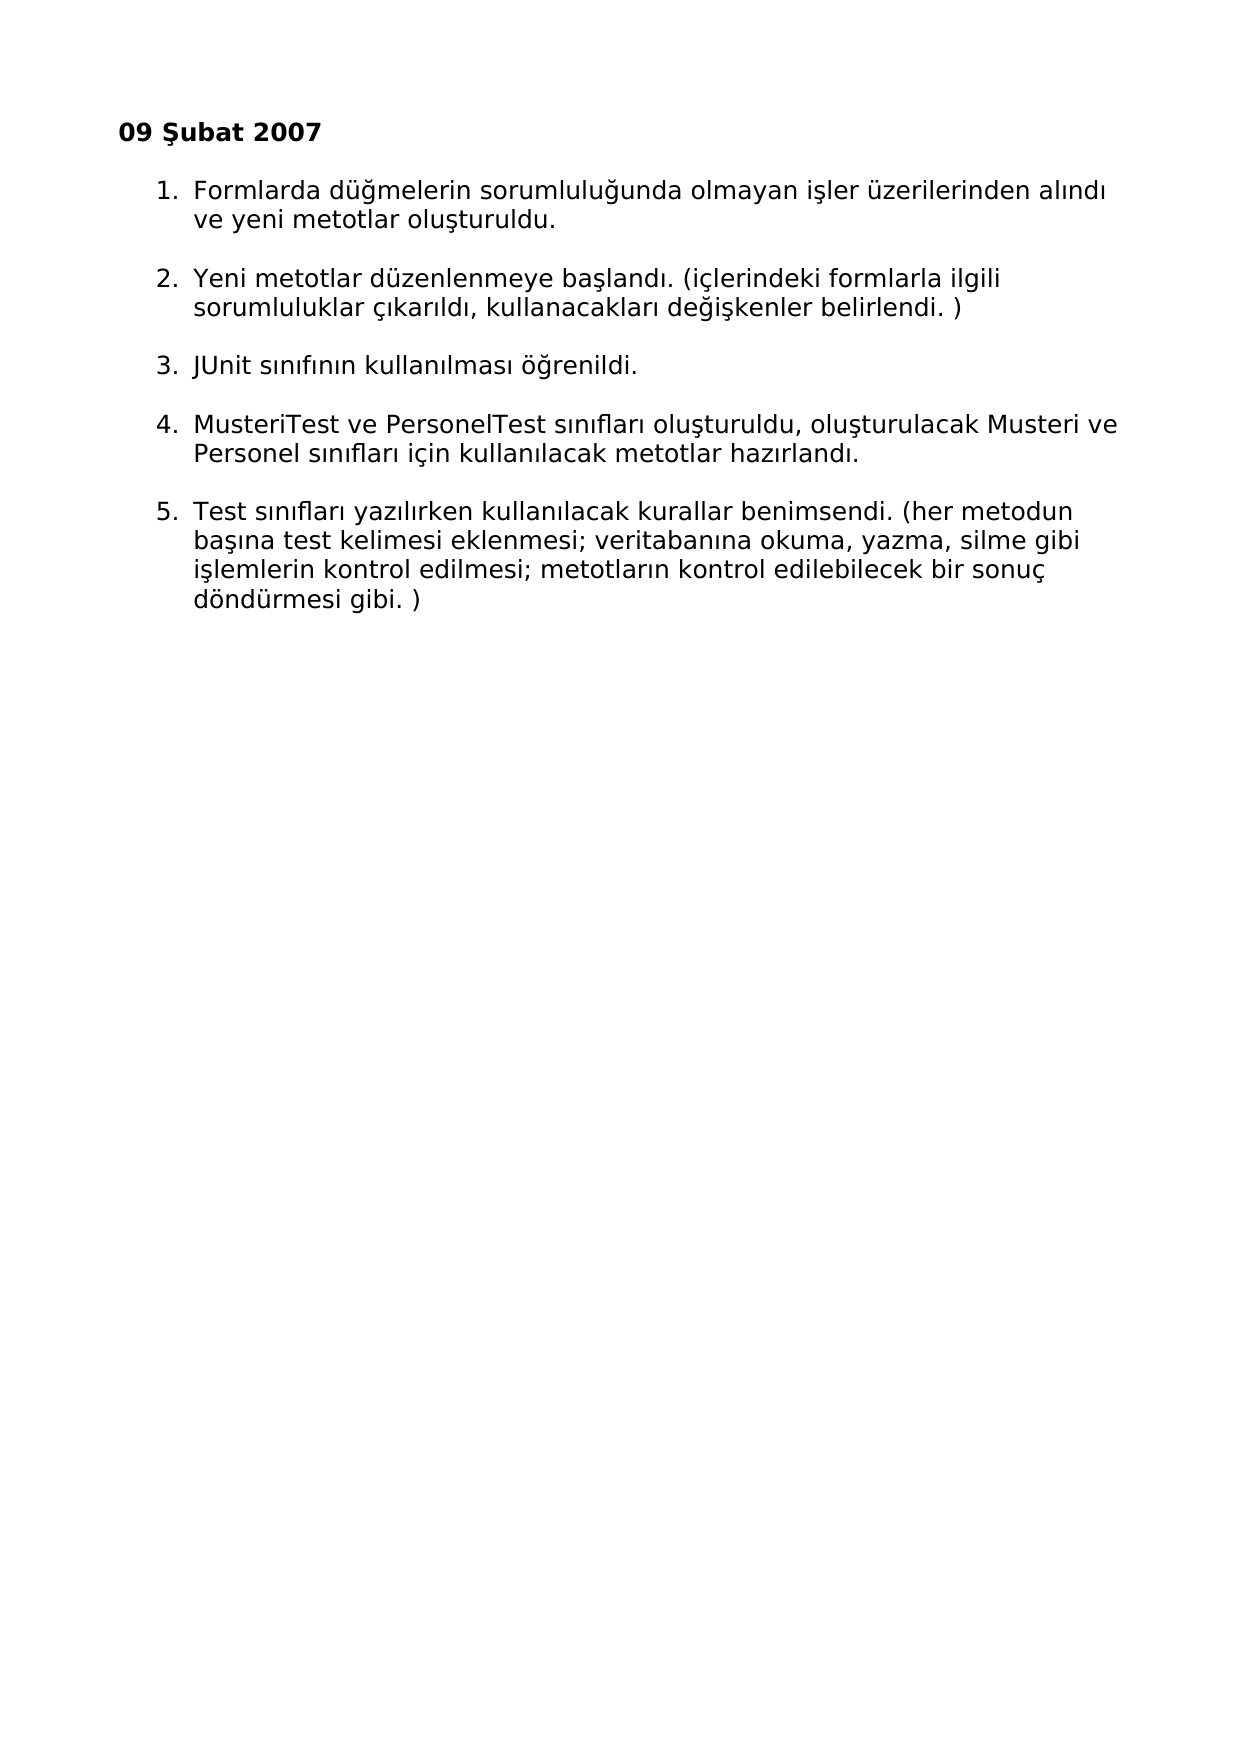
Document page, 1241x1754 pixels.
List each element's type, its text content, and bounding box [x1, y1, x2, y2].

list Yeni metotlar düzenlenmeye başlandı. (içlerindeki formlarla ilgili sorumluluklar çıkarıldı, kullanacakları değişkenler belirlendi. ) [156, 264, 1122, 322]
list MusteriTest ve PersonelTest sınıfları oluşturuldu, oluşturulacak Musteri ve Personel sınıfları için kullanılacak metotlar hazırlandı. [156, 410, 1122, 468]
list Test sınıfları yazılırken kullanılacak kurallar benimsendi. (her metodun başına test kelimesi eklenmesi; veritabanına okuma, yazma, silme gibi işlemlerin kontrol edilmesi; metotların kontrol edilebilecek bir sonuç döndürmesi gibi. ) [156, 497, 1122, 614]
list Formlarda düğmelerin sorumluluğunda olmayan işler üzerilerinden alındı ve yeni metotlar oluşturuldu. [156, 176, 1122, 235]
text 09 Şubat 2007 [118, 118, 1122, 147]
list JUnit sınıfının kullanılması öğrenildi. [156, 351, 1122, 381]
